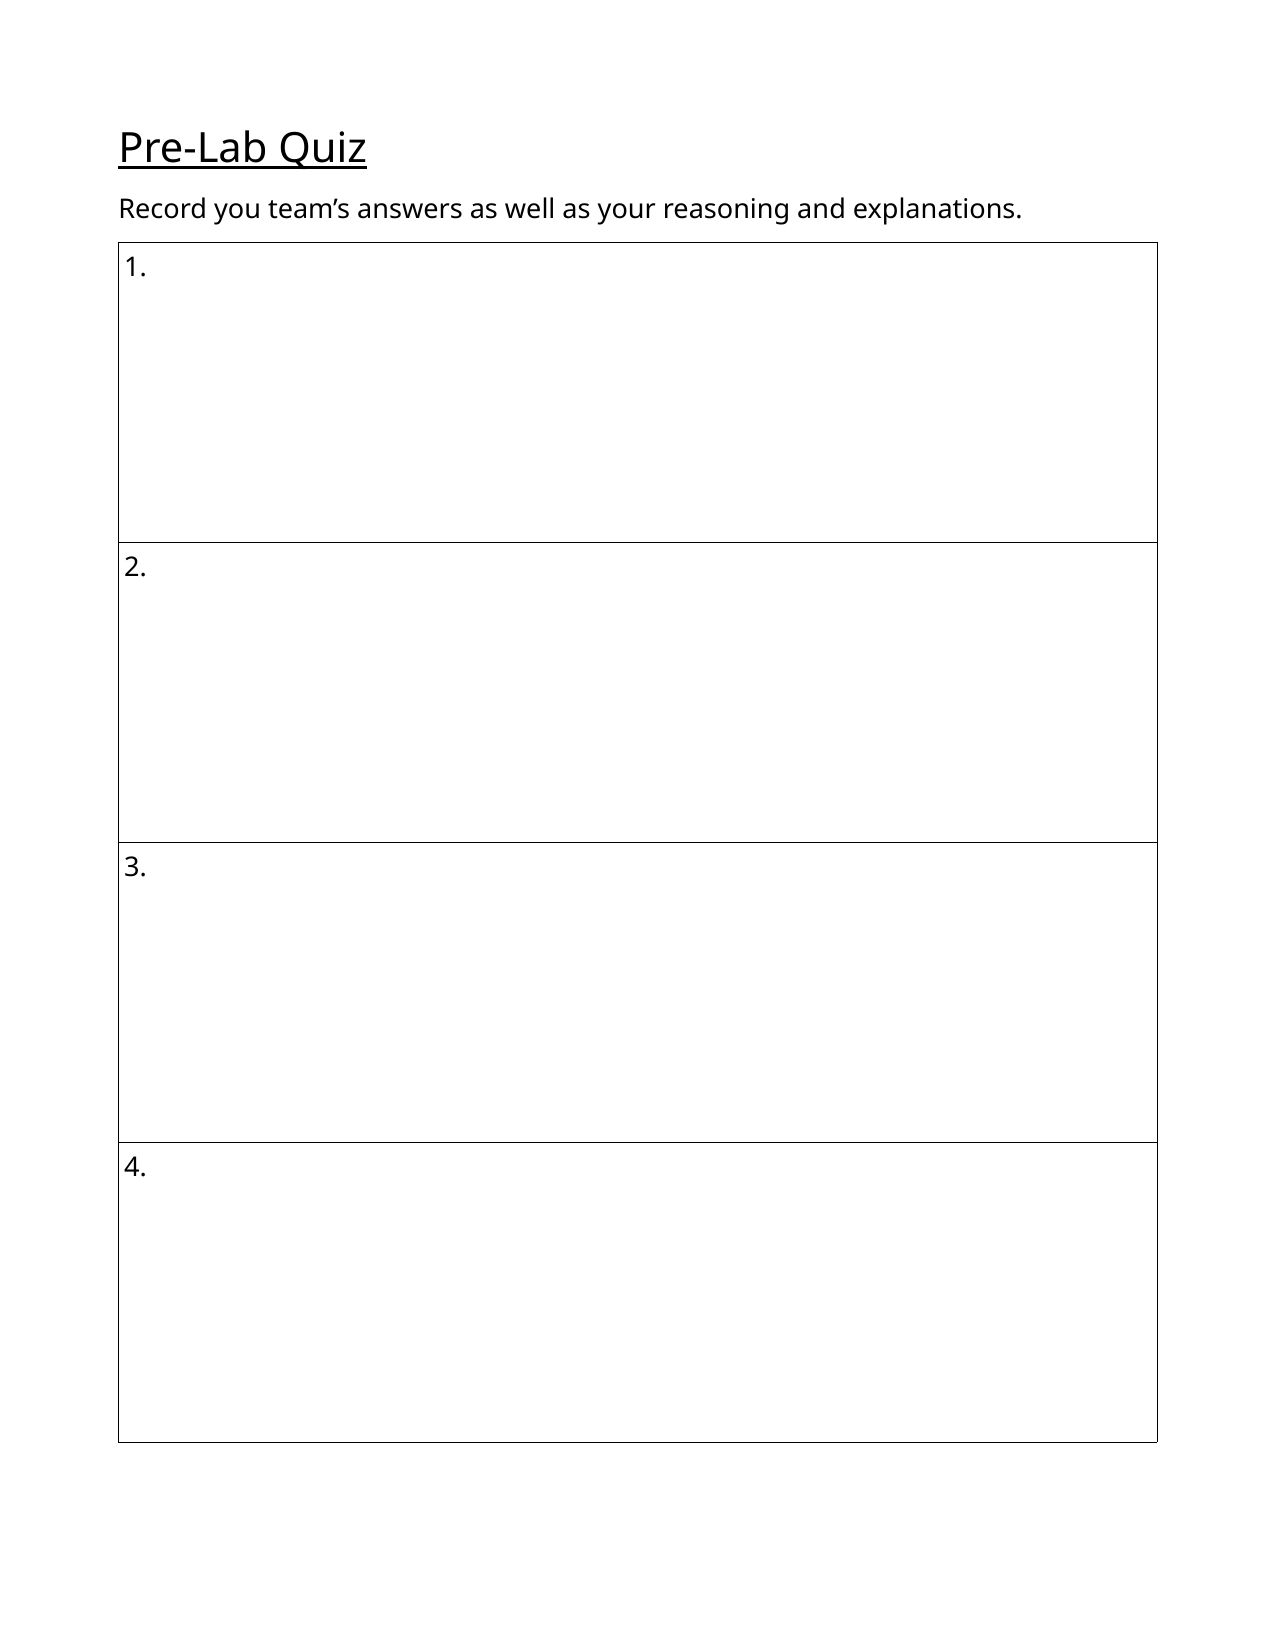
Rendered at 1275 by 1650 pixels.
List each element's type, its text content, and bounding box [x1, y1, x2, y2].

table_cell 4. [119, 1143, 1157, 1442]
text Record you team’s answers as well as your reasoning and explanations. [118, 190, 1157, 227]
table_cell 3. [119, 843, 1157, 1142]
table_cell 2. [119, 543, 1157, 842]
table_header 1. [119, 243, 1157, 542]
text Pre-Lab Quiz [118, 118, 1157, 175]
